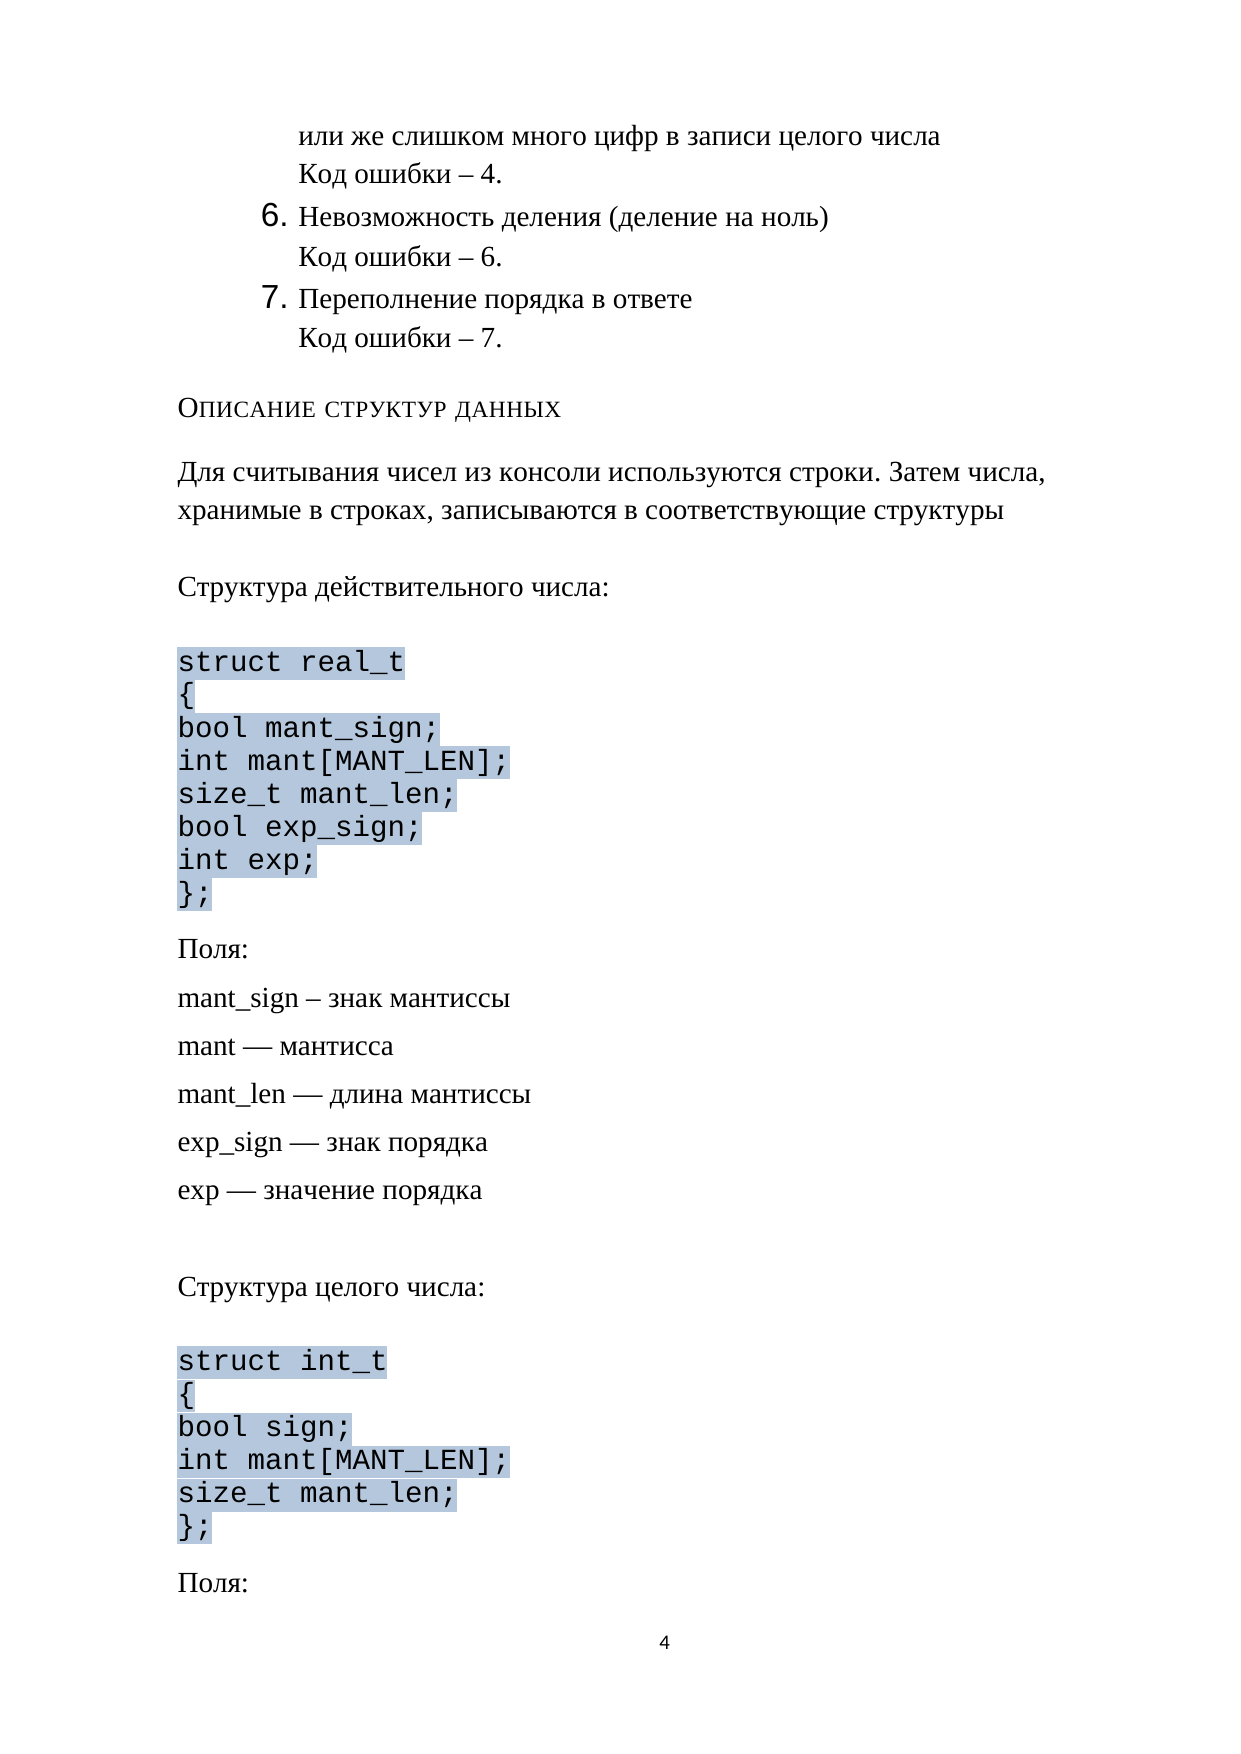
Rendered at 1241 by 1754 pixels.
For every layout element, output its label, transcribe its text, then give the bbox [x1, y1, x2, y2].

text struct real_t { bool mant_sign; int mant[MANT_LEN]; size_t mant_len; bool exp_sign; int exp; }; [177, 647, 1152, 911]
text exp_sign — знак порядка [177, 1124, 1152, 1158]
list Для считывания чисел из консоли используются строки. Затем числа, хранимые в строках, записываются в соответствующие структуры [177, 454, 1152, 526]
list или же слишком много цифр в записи целого числа Код ошибки – 4. [261, 118, 1152, 190]
text struct int_t { bool sign; int mant[MANT_LEN]; size_t mant_len; }; [177, 1346, 1152, 1544]
list Структура действительного числа: [177, 569, 1152, 603]
text exp — значение порядка [177, 1172, 1152, 1206]
text mant_len — длина мантиссы [177, 1076, 1152, 1109]
text mant — мантисса [177, 1028, 1152, 1061]
text mant_sign – знак мантиссы [177, 980, 1152, 1013]
text Поля: [177, 932, 1152, 965]
list Невозможность деления (деление на ноль) Код ошибки – 6. [261, 195, 1152, 272]
subtitle Описание структур данных [177, 390, 1152, 424]
text Поля: [177, 1565, 1152, 1599]
list Переполнение порядка в ответе Код ошибки – 7. [261, 277, 1152, 354]
list Структура целого числа: [177, 1269, 1152, 1303]
